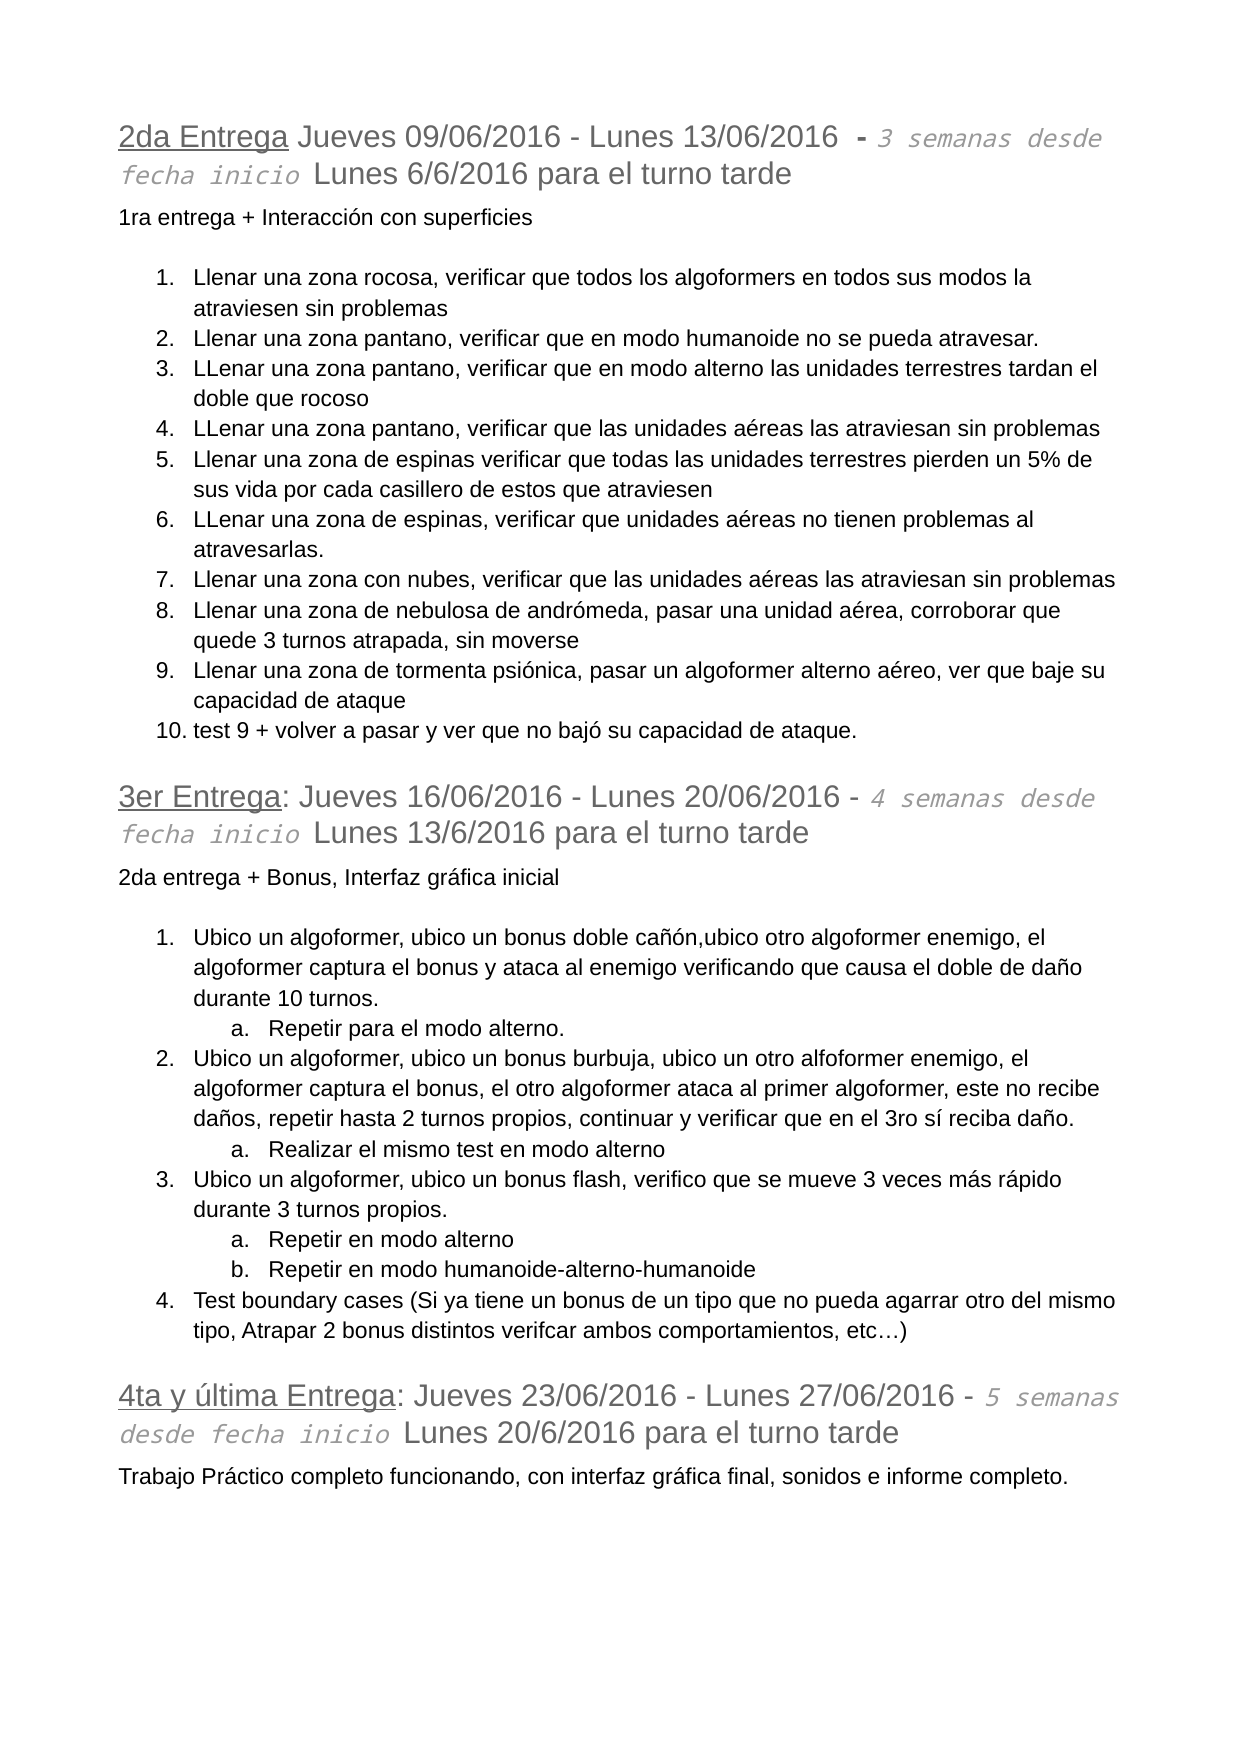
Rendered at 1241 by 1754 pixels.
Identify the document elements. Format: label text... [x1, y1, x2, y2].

list LLenar una zona pantano, verificar que las unidades aéreas las atraviesan sin problemas [156, 415, 1122, 442]
list Repetir en modo alterno [231, 1226, 1122, 1253]
list Ubico un algoformer, ubico un bonus flash, verifico que se mueve 3 veces más rápido durante 3 turnos propios. [156, 1166, 1122, 1222]
list Llenar una zona rocosa, verificar que todos los algoformers en todos sus modos la atraviesen sin problemas [156, 264, 1122, 321]
text 1ra entrega + Interacción con superficies [118, 204, 1122, 230]
list Test boundary cases (Si ya tiene un bonus de un tipo que no pueda agarrar otro del mismo tipo, Atrapar 2 bonus distintos verifcar ambos comportamientos, etc…) [156, 1287, 1122, 1343]
list Llenar una zona pantano, verificar que en modo humanoide no se pueda atravesar. [156, 325, 1122, 351]
text 4ta y última Entrega: Jueves 23/06/2016 - Lunes 27/06/2016 - 5 semanas desde fecha inicio Lunes 20/6/2016 para el turno tarde [118, 1377, 1122, 1451]
list Ubico un algoformer, ubico un bonus doble cañón,ubico otro algoformer enemigo, el algoformer captura el bonus y ataca al enemigo verificando que causa el doble de daño durante 10 turnos. [156, 924, 1122, 1011]
list LLenar una zona pantano, verificar que en modo alterno las unidades terrestres tardan el doble que rocoso [156, 355, 1122, 412]
list Repetir en modo humanoide-alterno-humanoide [231, 1256, 1122, 1283]
list Realizar el mismo test en modo alterno [231, 1136, 1122, 1162]
list Llenar una zona con nubes, verificar que las unidades aéreas las atraviesan sin problemas [156, 566, 1122, 593]
text 2da Entrega Jueves 09/06/2016 - Lunes 13/06/2016 - 3 semanas desde fecha inicio Lunes 6/6/2016 para el turno tarde [118, 118, 1122, 191]
text 2da entrega + Bonus, Interfaz gráfica inicial [118, 864, 1122, 890]
text Trabajo Práctico completo funcionando, con interfaz gráfica final, sonidos e informe completo. [118, 1463, 1122, 1489]
list test 9 + volver a pasar y ver que no bajó su capacidad de ataque. [156, 717, 1122, 744]
list Llenar una zona de espinas verificar que todas las unidades terrestres pierden un 5% de sus vida por cada casillero de estos que atraviesen [156, 446, 1122, 502]
list Llenar una zona de nebulosa de andrómeda, pasar una unidad aérea, corroborar que quede 3 turnos atrapada, sin moverse [156, 597, 1122, 653]
list Llenar una zona de tormenta psiónica, pasar un algoformer alterno aéreo, ver que baje su capacidad de ataque [156, 657, 1122, 714]
list Ubico un algoformer, ubico un bonus burbuja, ubico un otro alfoformer enemigo, el algoformer captura el bonus, el otro algoformer ataca al primer algoformer, este no recibe daños, repetir hasta 2 turnos propios, continuar y verificar que en el 3ro sí reciba daño. [156, 1045, 1122, 1132]
text 3er Entrega: Jueves 16/06/2016 - Lunes 20/06/2016 - 4 semanas desde fecha inicio Lunes 13/6/2016 para el turno tarde [118, 778, 1122, 851]
list Repetir para el modo alterno. [231, 1015, 1122, 1041]
list LLenar una zona de espinas, verificar que unidades aéreas no tienen problemas al atravesarlas. [156, 506, 1122, 563]
